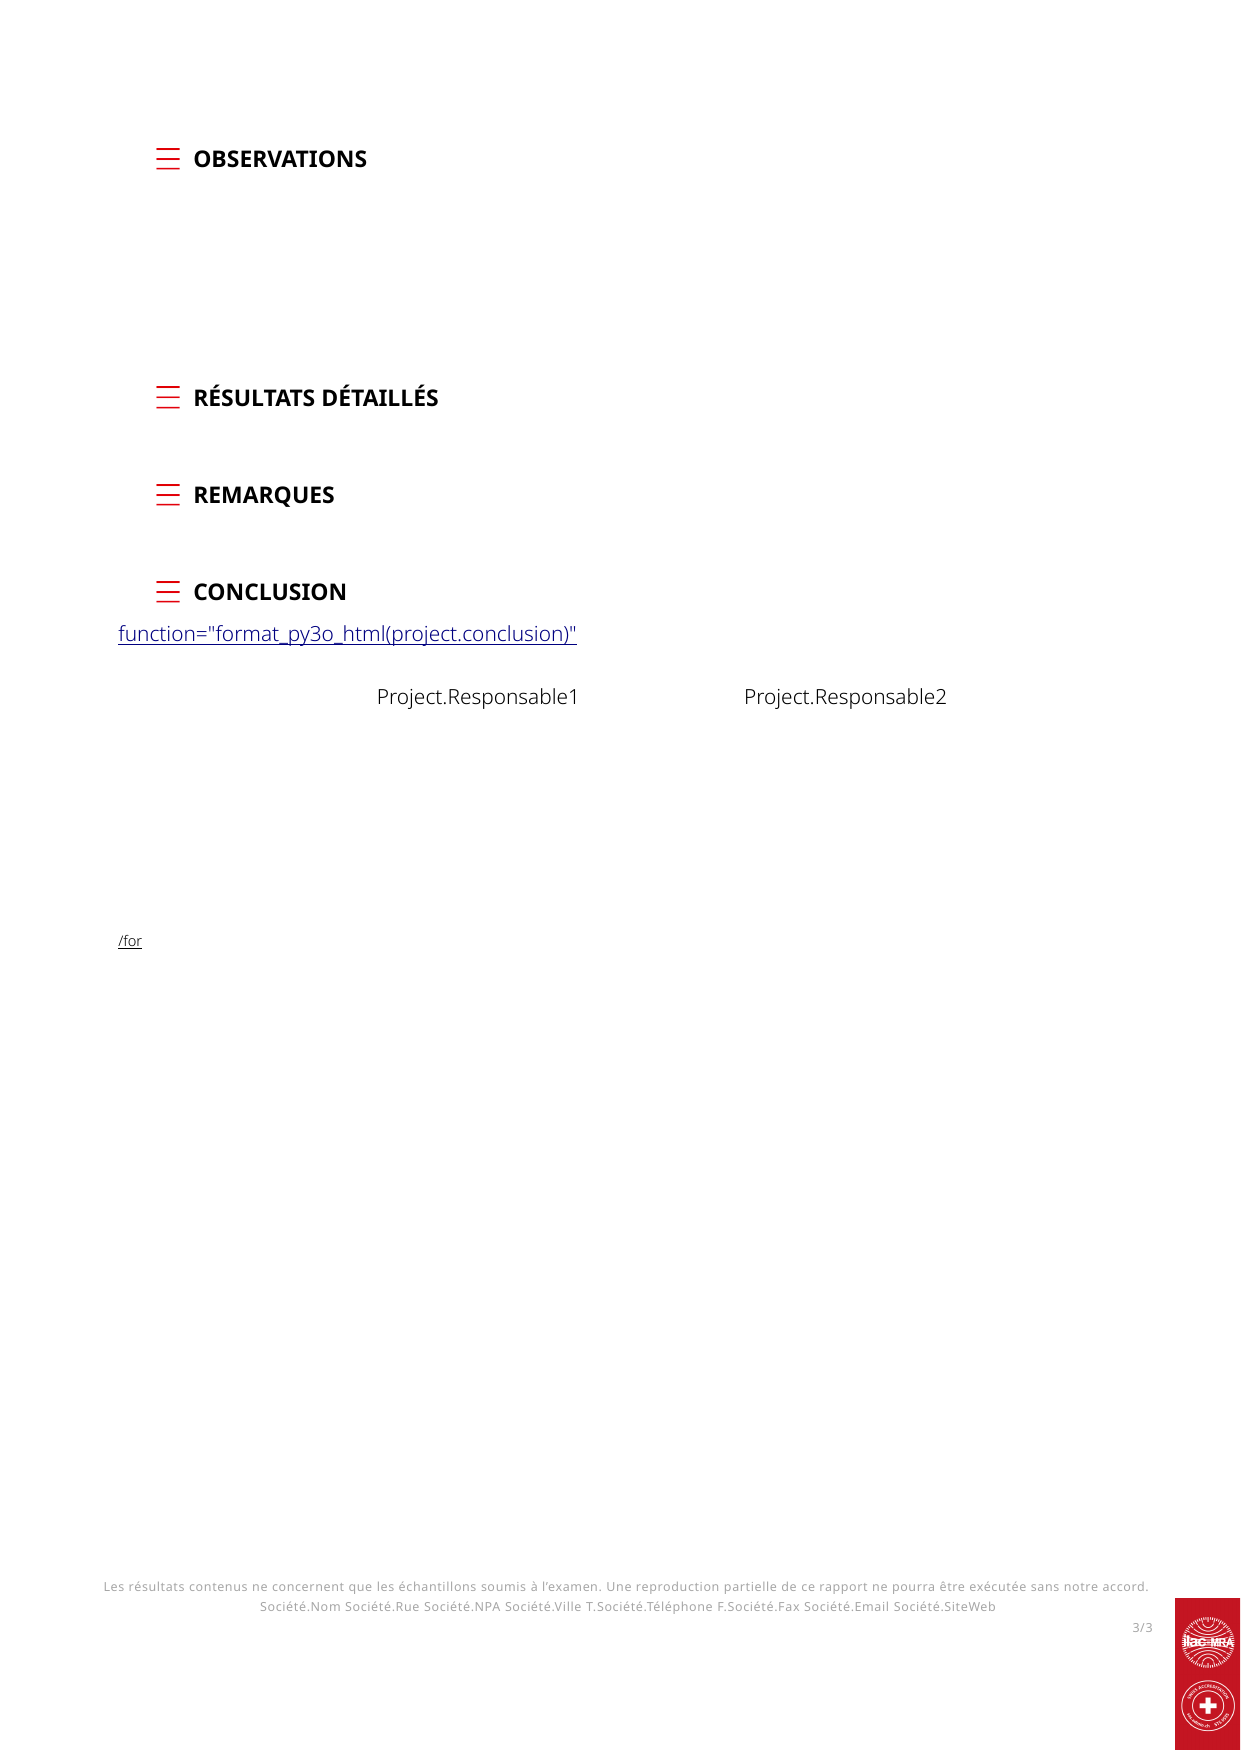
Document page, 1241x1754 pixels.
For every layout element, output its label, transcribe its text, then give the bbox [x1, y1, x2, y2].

table_cell [118, 716, 371, 756]
picture [156, 483, 180, 506]
table_header Project.Responsable1 [371, 676, 738, 716]
table_cell [738, 716, 1122, 756]
table_cell [118, 756, 371, 846]
table_cell [371, 756, 738, 846]
table_header Project.Responsable2 [738, 676, 1122, 716]
subtitle RÉSULTATS DÉTAILLÉS [156, 381, 1122, 413]
table_cell [738, 756, 1122, 846]
picture [156, 580, 180, 603]
table_cell [371, 716, 738, 756]
picture [1175, 1598, 1241, 1750]
text /for [118, 931, 1122, 951]
subtitle REMARQUES [156, 479, 1122, 510]
subtitle CONCLUSION [156, 576, 1122, 607]
text function="format_py3o_html(project.conclusion)" [118, 619, 1122, 648]
subtitle OBSERVATIONS [156, 143, 1122, 174]
table_header [118, 676, 371, 716]
table_header [193, 187, 1042, 300]
picture [156, 385, 180, 409]
picture [156, 147, 180, 170]
